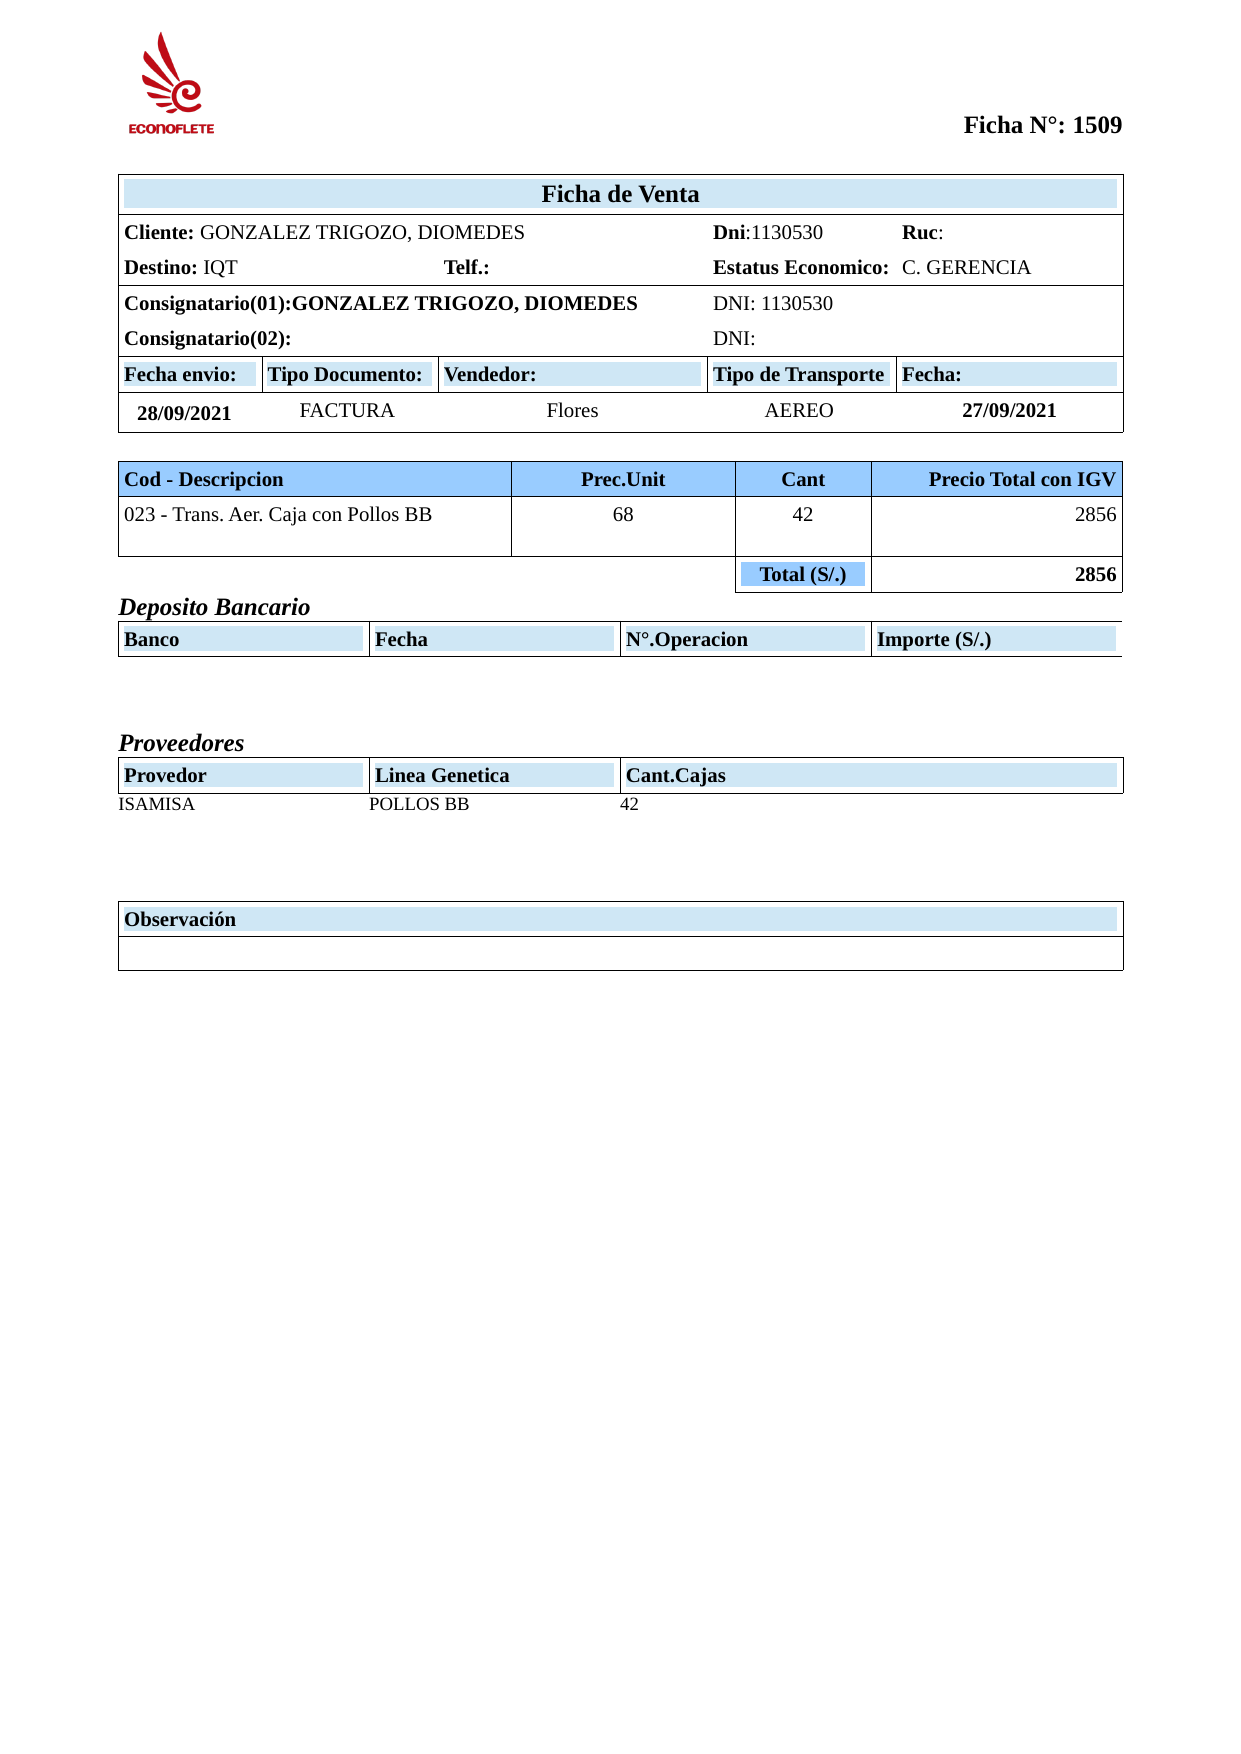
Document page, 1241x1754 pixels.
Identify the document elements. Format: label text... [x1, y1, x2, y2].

table_cell [620, 836, 1123, 858]
table_cell AEREO [707, 393, 896, 432]
table_cell Consignatario(01):GONZALEZ TRIGOZO, DIOMEDES [119, 286, 707, 321]
table_cell Estatus Economico: [707, 249, 896, 285]
table_cell Total (S/.) [736, 557, 871, 592]
table_cell [620, 879, 1123, 901]
table_cell [369, 705, 620, 728]
table_header Observación [119, 902, 1123, 936]
text Deposito Bancario [118, 592, 1122, 621]
table_cell [369, 858, 620, 879]
table_cell [369, 680, 620, 704]
table_cell Destino: IQT [119, 249, 438, 285]
table_cell 42 [736, 497, 871, 556]
table_cell [511, 557, 735, 592]
table_cell 68 [512, 497, 735, 556]
table_cell [871, 657, 1122, 680]
text Proveedores [118, 728, 1122, 757]
table_header Linea Genetica [370, 758, 620, 793]
table_cell Tipo de Transporte [708, 357, 896, 392]
table_cell 42 [620, 794, 1123, 814]
table_cell 2856 [872, 497, 1122, 556]
table_cell [871, 680, 1122, 704]
table_cell Fecha envio: [119, 357, 262, 392]
table_cell Cliente: GONZALEZ TRIGOZO, DIOMEDES [119, 215, 707, 249]
table_cell [369, 657, 620, 680]
table_cell C. GERENCIA [896, 249, 1123, 285]
table_cell [620, 657, 871, 680]
table_cell 023 - Trans. Aer. Caja con Pollos BB [119, 497, 511, 556]
table_cell 28/09/2021 [119, 393, 262, 432]
table_cell [118, 680, 369, 704]
table_header Ficha de Venta [119, 175, 1123, 214]
table_cell [369, 836, 620, 858]
table_cell [620, 705, 871, 728]
table_header Cant.Cajas [621, 758, 1123, 793]
table_header N°.Operacion [621, 622, 871, 656]
table_cell [118, 705, 369, 728]
table_cell [871, 705, 1122, 728]
table_cell [620, 680, 871, 704]
table_cell [369, 879, 620, 901]
table_header Banco [119, 622, 369, 656]
table_cell Telf.: [438, 249, 707, 285]
table_cell Flores [438, 393, 707, 432]
table_header Cod - Descripcion [119, 462, 511, 496]
picture [118, 31, 225, 134]
table_header Importe (S/.) [872, 622, 1122, 656]
table_cell DNI: 1130530 [707, 286, 1123, 321]
table_cell Tipo Documento: [263, 357, 438, 392]
table_cell [620, 815, 1123, 836]
table_header Provedor [119, 758, 369, 793]
table_cell Fecha: [897, 357, 1123, 392]
table_cell POLLOS BB [369, 794, 620, 814]
table_cell [118, 879, 369, 901]
table_cell Dni:1130530 [707, 215, 896, 249]
table_cell ISAMISA [118, 794, 369, 814]
table_cell [620, 858, 1123, 879]
table_cell [119, 937, 1123, 969]
table_cell FACTURA [262, 393, 438, 432]
table_cell Consignatario(02): [119, 321, 707, 356]
table_cell [118, 836, 369, 858]
table_header Fecha [370, 622, 620, 656]
table_header Precio Total con IGV [872, 462, 1122, 496]
table_cell 2856 [872, 557, 1122, 592]
table_cell [118, 858, 369, 879]
table_cell [118, 815, 369, 836]
table_cell [118, 657, 369, 680]
table_cell 27/09/2021 [896, 393, 1123, 432]
table_header Cant [736, 462, 871, 496]
table_cell Ruc: [896, 215, 1123, 249]
table_cell [369, 815, 620, 836]
table_cell Vendedor: [439, 357, 707, 392]
table_cell [118, 557, 511, 592]
table_cell DNI: [707, 321, 1123, 356]
table_header Prec.Unit [512, 462, 735, 496]
